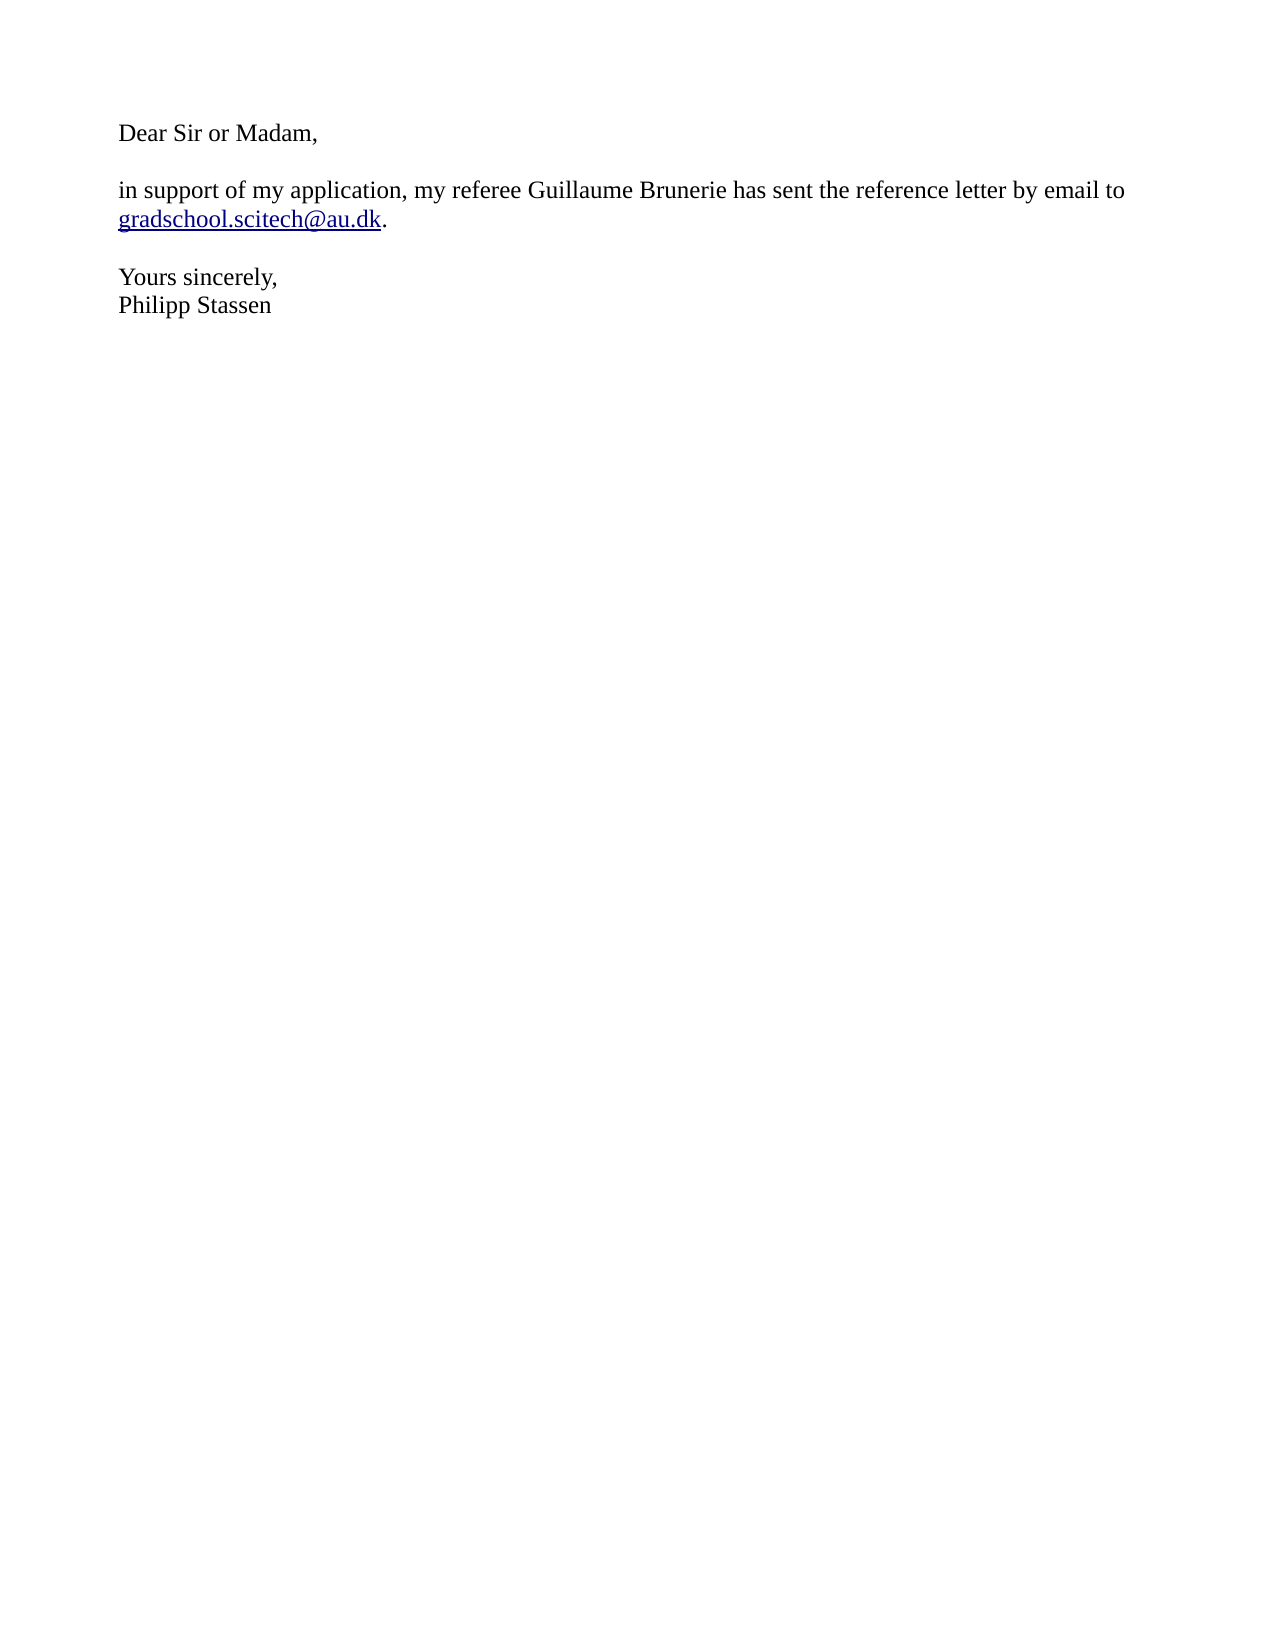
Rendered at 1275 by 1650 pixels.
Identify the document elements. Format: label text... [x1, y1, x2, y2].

text Philipp Stassen [118, 291, 1157, 319]
text Dear Sir or Madam, [118, 118, 1157, 147]
text Yours sincerely, [118, 262, 1157, 291]
text in support of my application, my referee Guillaume Brunerie has sent the reference letter by email to gradschool.scitech@au.dk. [118, 176, 1157, 233]
